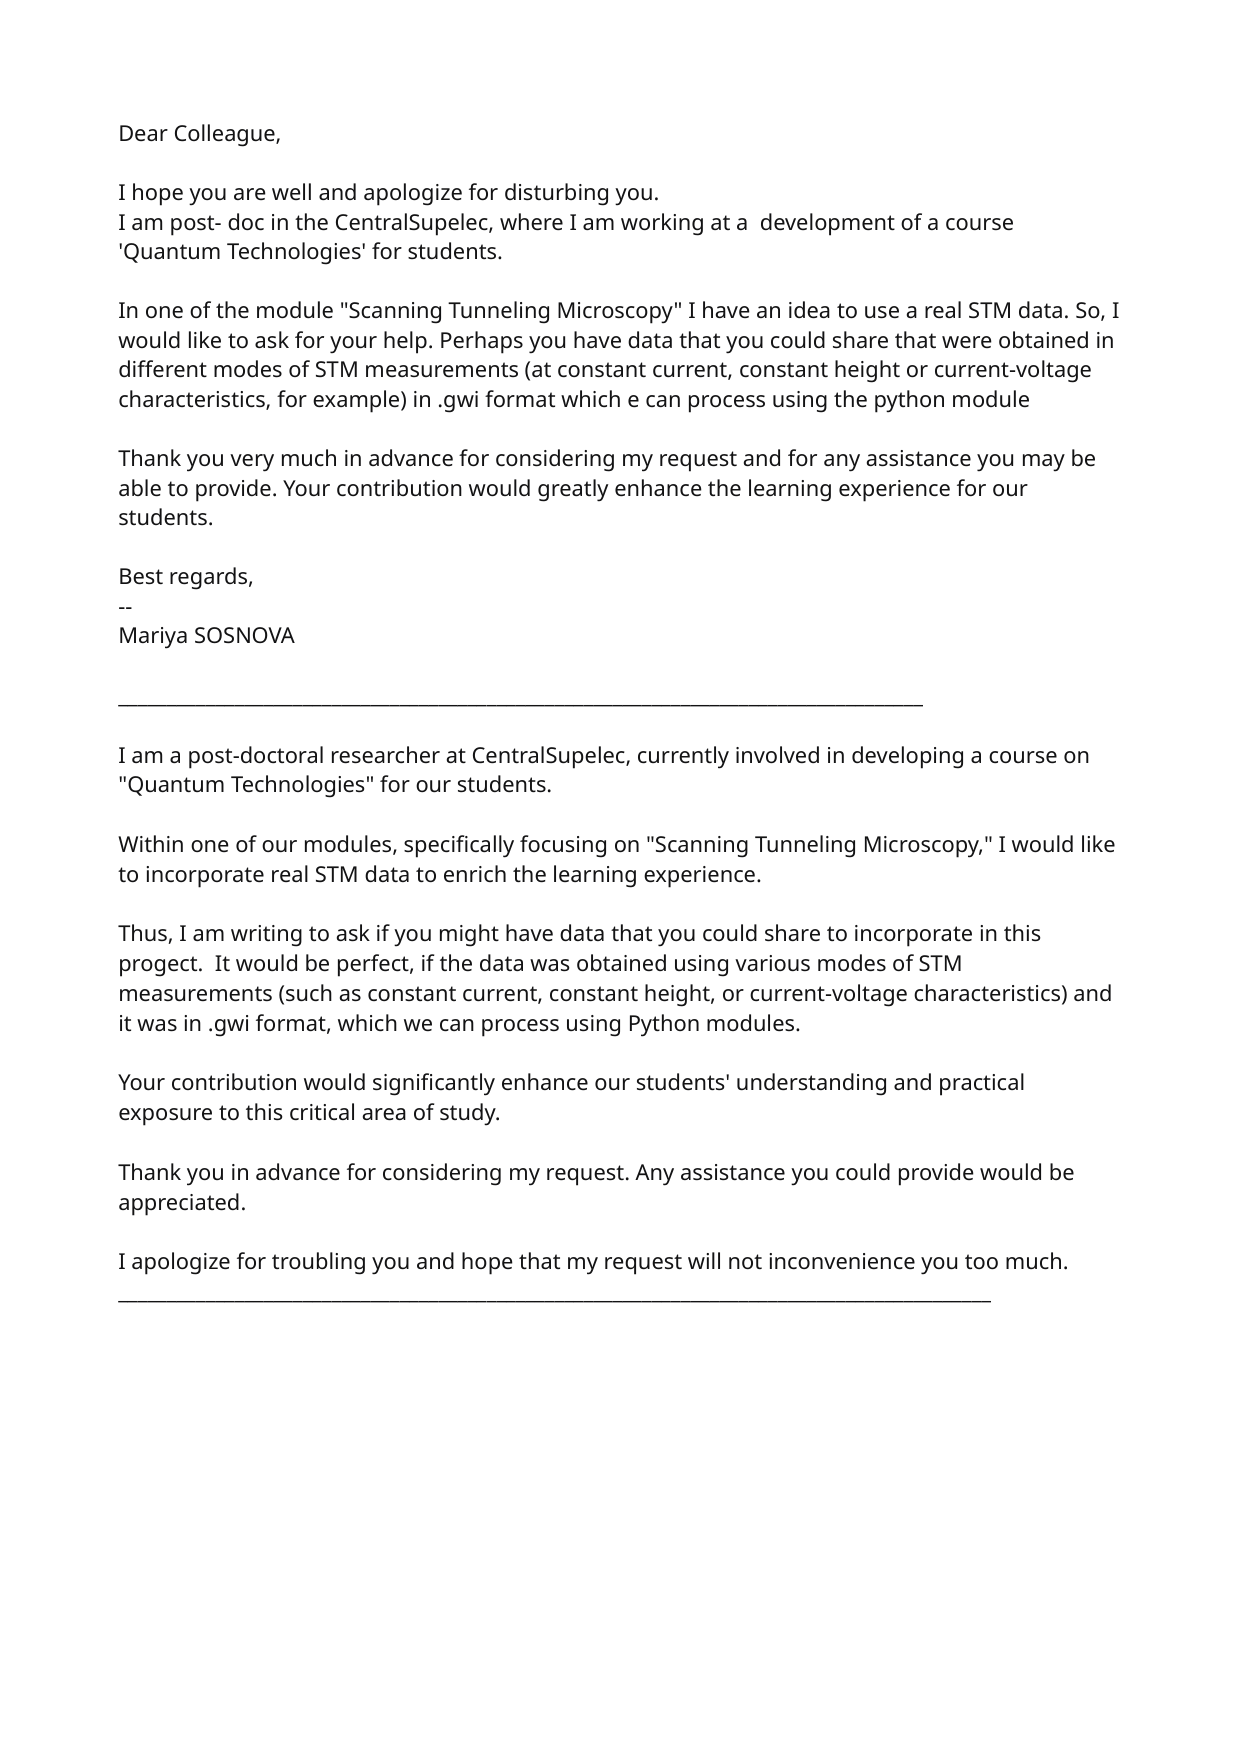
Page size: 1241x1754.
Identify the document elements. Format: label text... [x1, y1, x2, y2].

text Your contribution would significantly enhance our students' understanding and practical exposure to this critical area of study. [118, 1067, 1122, 1127]
text Dear Colleague, I hope you are well and apologize for disturbing you. [118, 118, 1122, 206]
text I apologize for troubling you and hope that my request will not inconvenience you too much. [118, 1246, 1122, 1276]
text I am a post-doctoral researcher at CentralSupelec, currently involved in developing a course on "Quantum Technologies" for our students. [118, 739, 1122, 799]
text I am post- doc in the CentralSupelec, where I am working at a development of a course 'Quantum Technologies' for students. In one of the module "Scanning Tunneling Microscopy" I have an idea to use a real STM data. So, I would like to ask for your help. Perhaps you have data that you could share that were obtained in different modes of STM measurements (at constant current, constant height or current-voltage characteristics, for example) in .gwi format which e can process using the python module [118, 206, 1122, 414]
text Thank you in advance for considering my request. Any assistance you could provide would be appreciated. [118, 1157, 1122, 1216]
text Within one of our modules, specifically focusing on "Scanning Tunneling Microscopy," I would like to incorporate real STM data to enrich the learning experience. [118, 829, 1122, 888]
text ___________________________________________________________________________________ [118, 680, 1122, 710]
text __________________________________________________________________________________________ [118, 1276, 1122, 1306]
text Thus, I am writing to ask if you might have data that you could share to incorporate in this progect. It would be perfect, if the data was obtained using various modes of STM measurements (such as constant current, constant height, or current-voltage characteristics) and it was in .gwi format, which we can process using Python modules. [118, 918, 1122, 1037]
text Thank you very much in advance for considering my request and for any assistance you may be able to provide. Your contribution would greatly enhance the learning experience for our students. Best regards, -- Mariya SOSNOVA [118, 414, 1122, 650]
